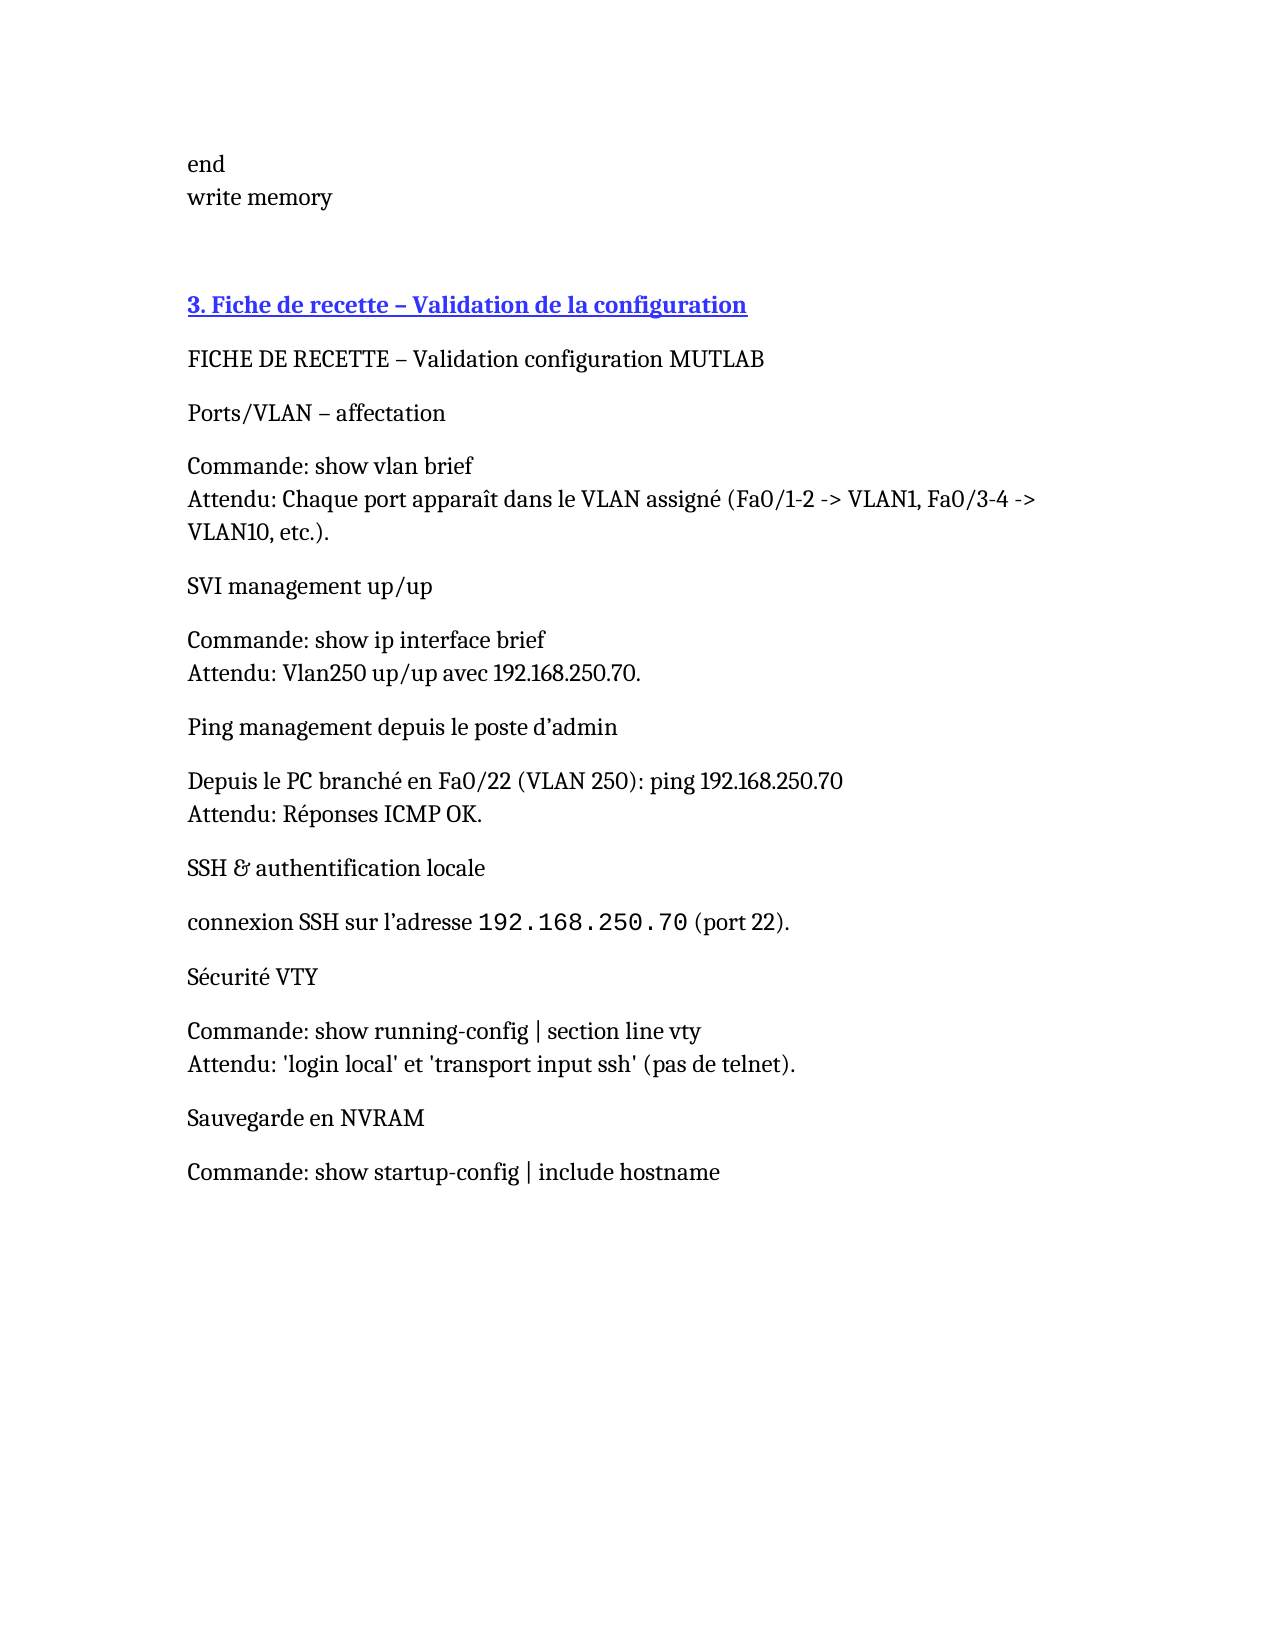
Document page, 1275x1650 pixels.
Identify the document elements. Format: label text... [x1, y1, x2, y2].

text SVI management up/up [187, 572, 1087, 601]
text Ports/VLAN – affectation [187, 398, 1087, 427]
text end write memory [187, 150, 1087, 212]
text Commande: show vlan brief Attendu: Chaque port apparaît dans le VLAN assigné (Fa0/1-2 -> VLAN1, Fa0/3-4 -> VLAN10, etc.). [187, 452, 1087, 547]
text 3. Fiche de recette – Validation de la configuration [187, 291, 1087, 319]
text Sécurité VTY [187, 963, 1087, 992]
text FICHE DE RECETTE – Validation configuration MUTLAB [187, 344, 1087, 373]
text Sauvegarde en NVRAM [187, 1103, 1087, 1132]
text Ping management depuis le poste d’admin [187, 713, 1087, 742]
text Commande: show ip interface brief Attendu: Vlan250 up/up avec 192.168.250.70. [187, 626, 1087, 688]
text connexion SSH sur l’adresse 192.168.250.70 (port 22). [187, 907, 1087, 937]
text Depuis le PC branché en Fa0/22 (VLAN 250): ping 192.168.250.70 Attendu: Réponses ICMP OK. [187, 767, 1087, 828]
text Commande: show running-config | section line vty Attendu: 'login local' et 'transport input ssh' (pas de telnet). [187, 1017, 1087, 1078]
text Commande: show startup-config | include hostname [187, 1157, 1087, 1186]
text SSH & authentification locale [187, 854, 1087, 882]
